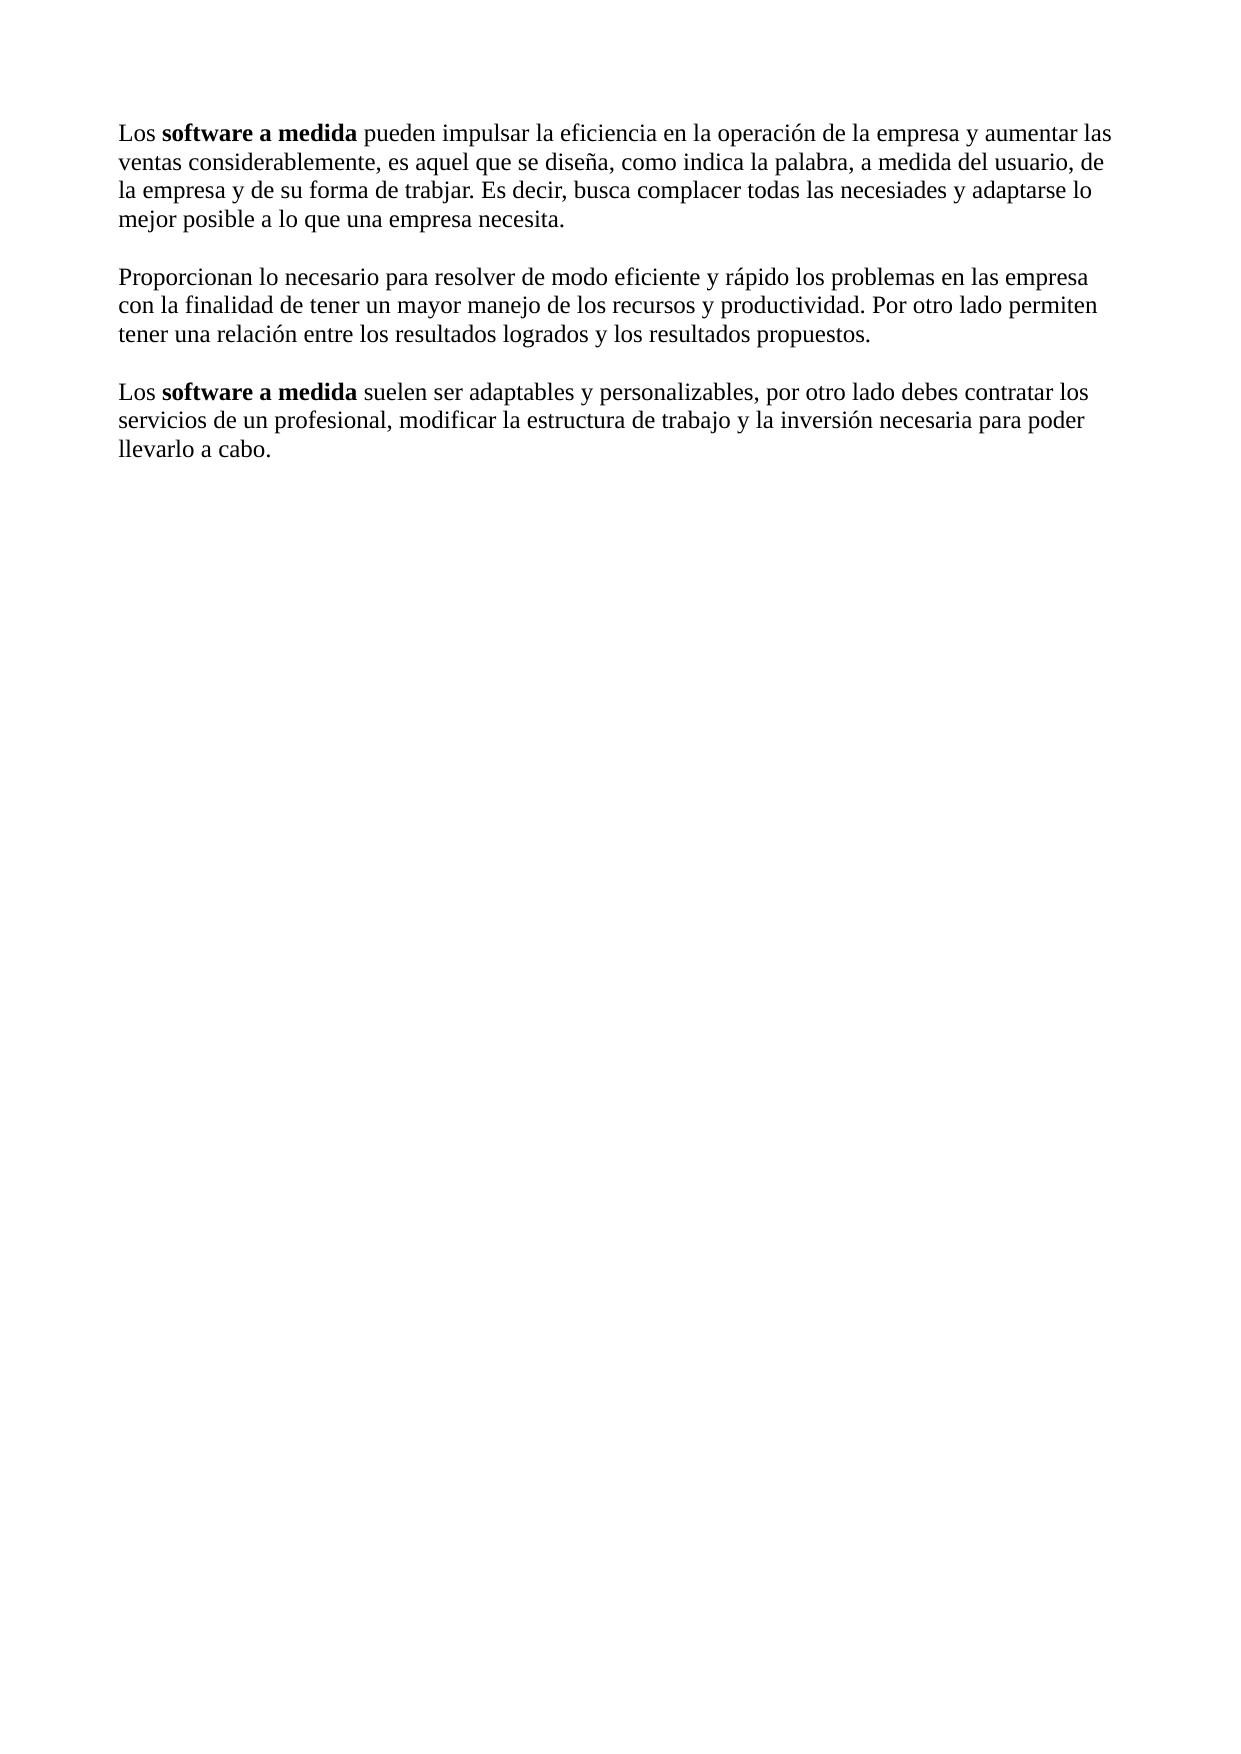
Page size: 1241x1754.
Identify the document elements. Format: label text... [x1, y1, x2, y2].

text Los software a medida suelen ser adaptables y personalizables, por otro lado debes contratar los servicios de un profesional, modificar la estructura de trabajo y la inversión necesaria para poder llevarlo a cabo. [118, 377, 1122, 463]
text Proporcionan lo necesario para resolver de modo eficiente y rápido los problemas en las empresa con la finalidad de tener un mayor manejo de los recursos y productividad. Por otro lado permiten tener una relación entre los resultados logrados y los resultados propuestos. [118, 262, 1122, 348]
text Los software a medida pueden impulsar la eficiencia en la operación de la empresa y aumentar las ventas considerablemente, es aquel que se diseña, como indica la palabra, a medida del usuario, de la empresa y de su forma de trabjar. Es decir, busca complacer todas las necesiades y adaptarse lo mejor posible a lo que una empresa necesita. [118, 118, 1122, 233]
